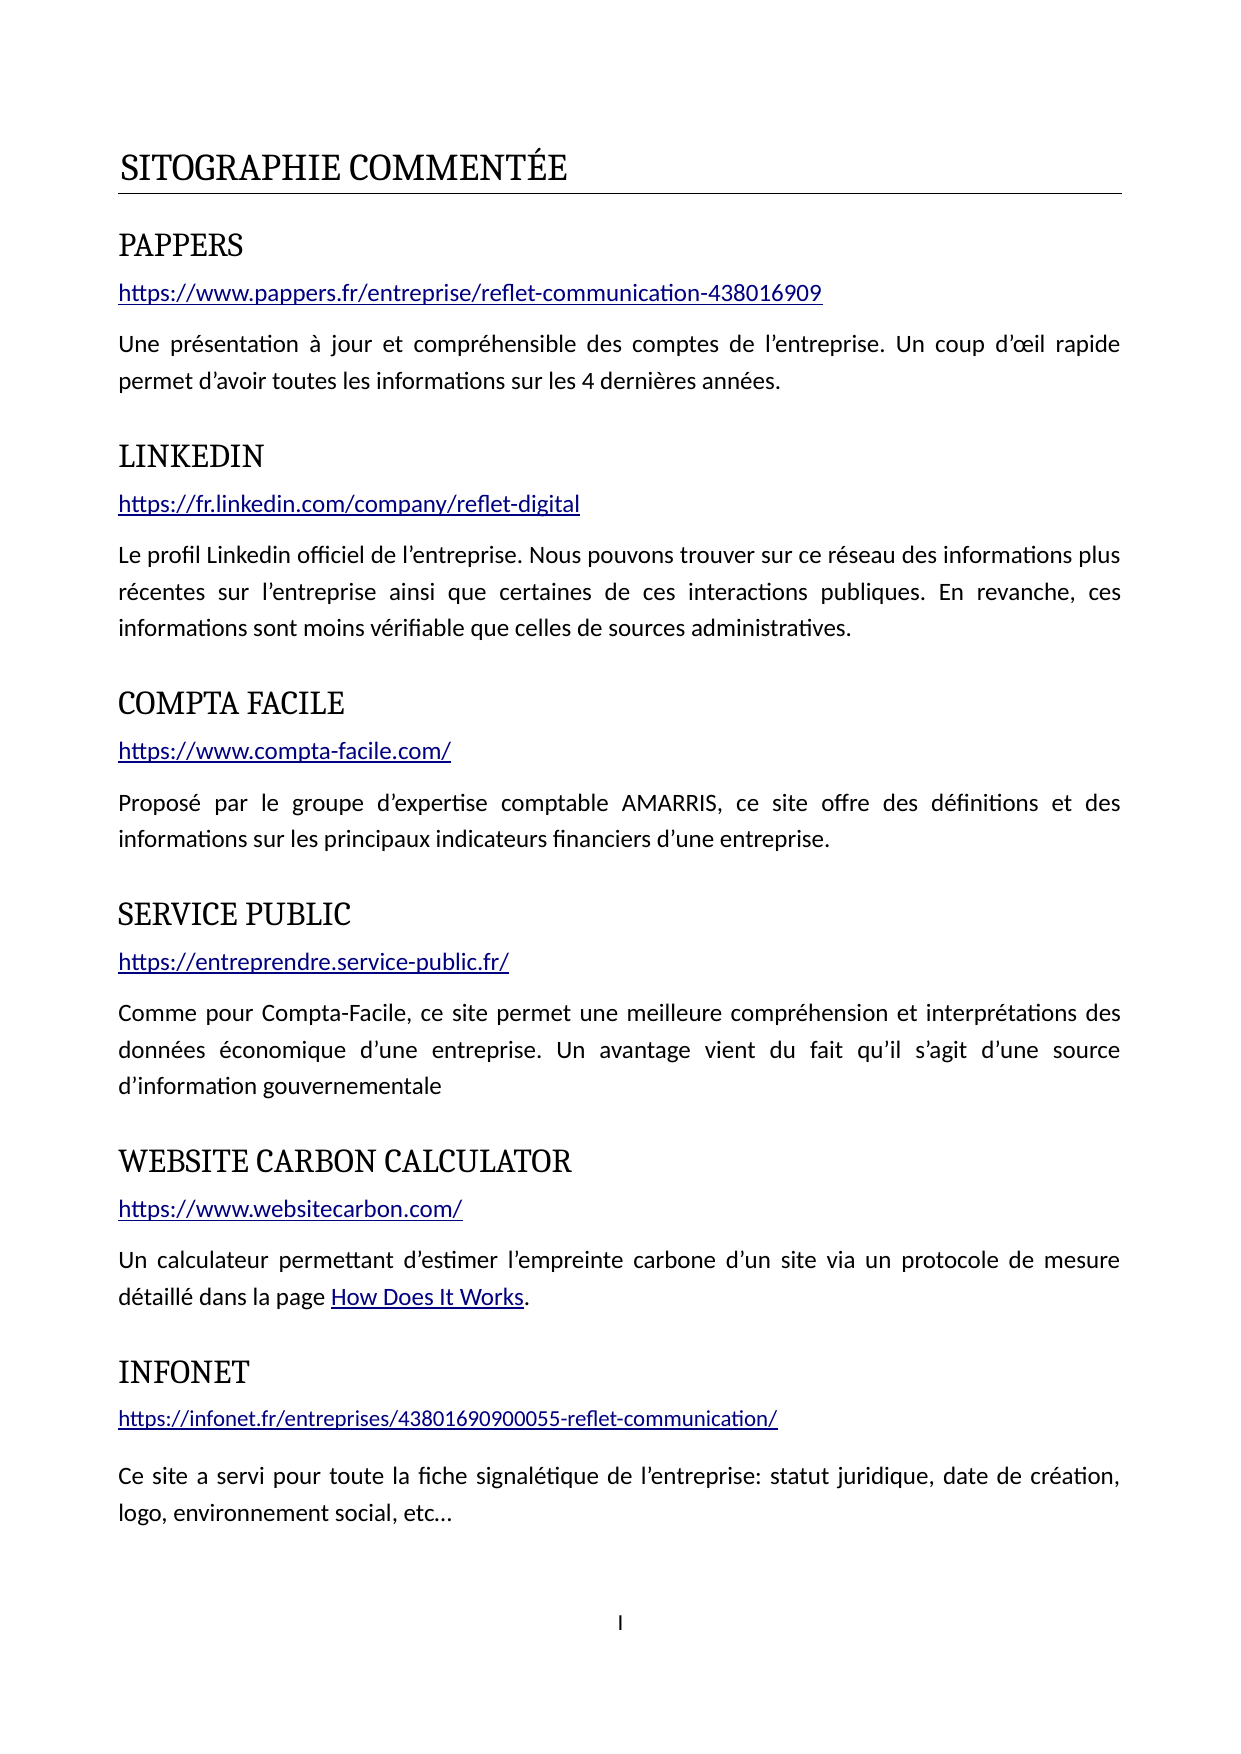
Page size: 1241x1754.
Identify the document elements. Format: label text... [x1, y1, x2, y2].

subtitle Linkedin [118, 437, 1122, 476]
text https://www.pappers.fr/entreprise/reflet-communication-438016909 [118, 277, 1122, 308]
text Ce site a servi pour toute la fiche signalétique de l’entreprise: statut juridique, date de création, logo, environnement social, etc… [118, 1460, 1122, 1527]
subtitle Pappers [118, 226, 1122, 265]
text https://entreprendre.service-public.fr/ [118, 946, 1122, 977]
text https://infonet.fr/entreprises/43801690900055-reflet-communication/ [118, 1404, 1122, 1432]
subtitle Website Carbon Calculator [118, 1142, 1122, 1181]
subtitle Sitographie Commentée [118, 143, 1122, 193]
text Proposé par le groupe d’expertise comptable AMARRIS, ce site offre des définitions et des informations sur les principaux indicateurs financiers d’une entreprise. [118, 787, 1122, 854]
text Une présentation à jour et compréhensible des comptes de l’entreprise. Un coup d’œil rapide permet d’avoir toutes les informations sur les 4 dernières années. [118, 329, 1122, 396]
text Le profil Linkedin officiel de l’entreprise. Nous pouvons trouver sur ce réseau des informations plus récentes sur l’entreprise ainsi que certaines de ces interactions publiques. En revanche, ces informations sont moins vérifiable que celles de sources administratives. [118, 539, 1122, 643]
subtitle Compta Facile [118, 684, 1122, 723]
text Comme pour Compta-Facile, ce site permet une meilleure compréhension et interprétations des données économique d’une entreprise. Un avantage vient du fait qu’il s’agit d’une source d’information gouvernementale [118, 997, 1122, 1101]
subtitle Infonet [118, 1353, 1122, 1392]
text https://www.websitecarbon.com/ [118, 1193, 1122, 1224]
text https://www.compta-facile.com/ [118, 736, 1122, 766]
subtitle Service Public [118, 895, 1122, 934]
text Un calculateur permettant d’estimer l’empreinte carbone d’un site via un protocole de mesure détaillé dans la page How Does It Works. [118, 1245, 1122, 1312]
text https://fr.linkedin.com/company/reflet-digital [118, 488, 1122, 519]
